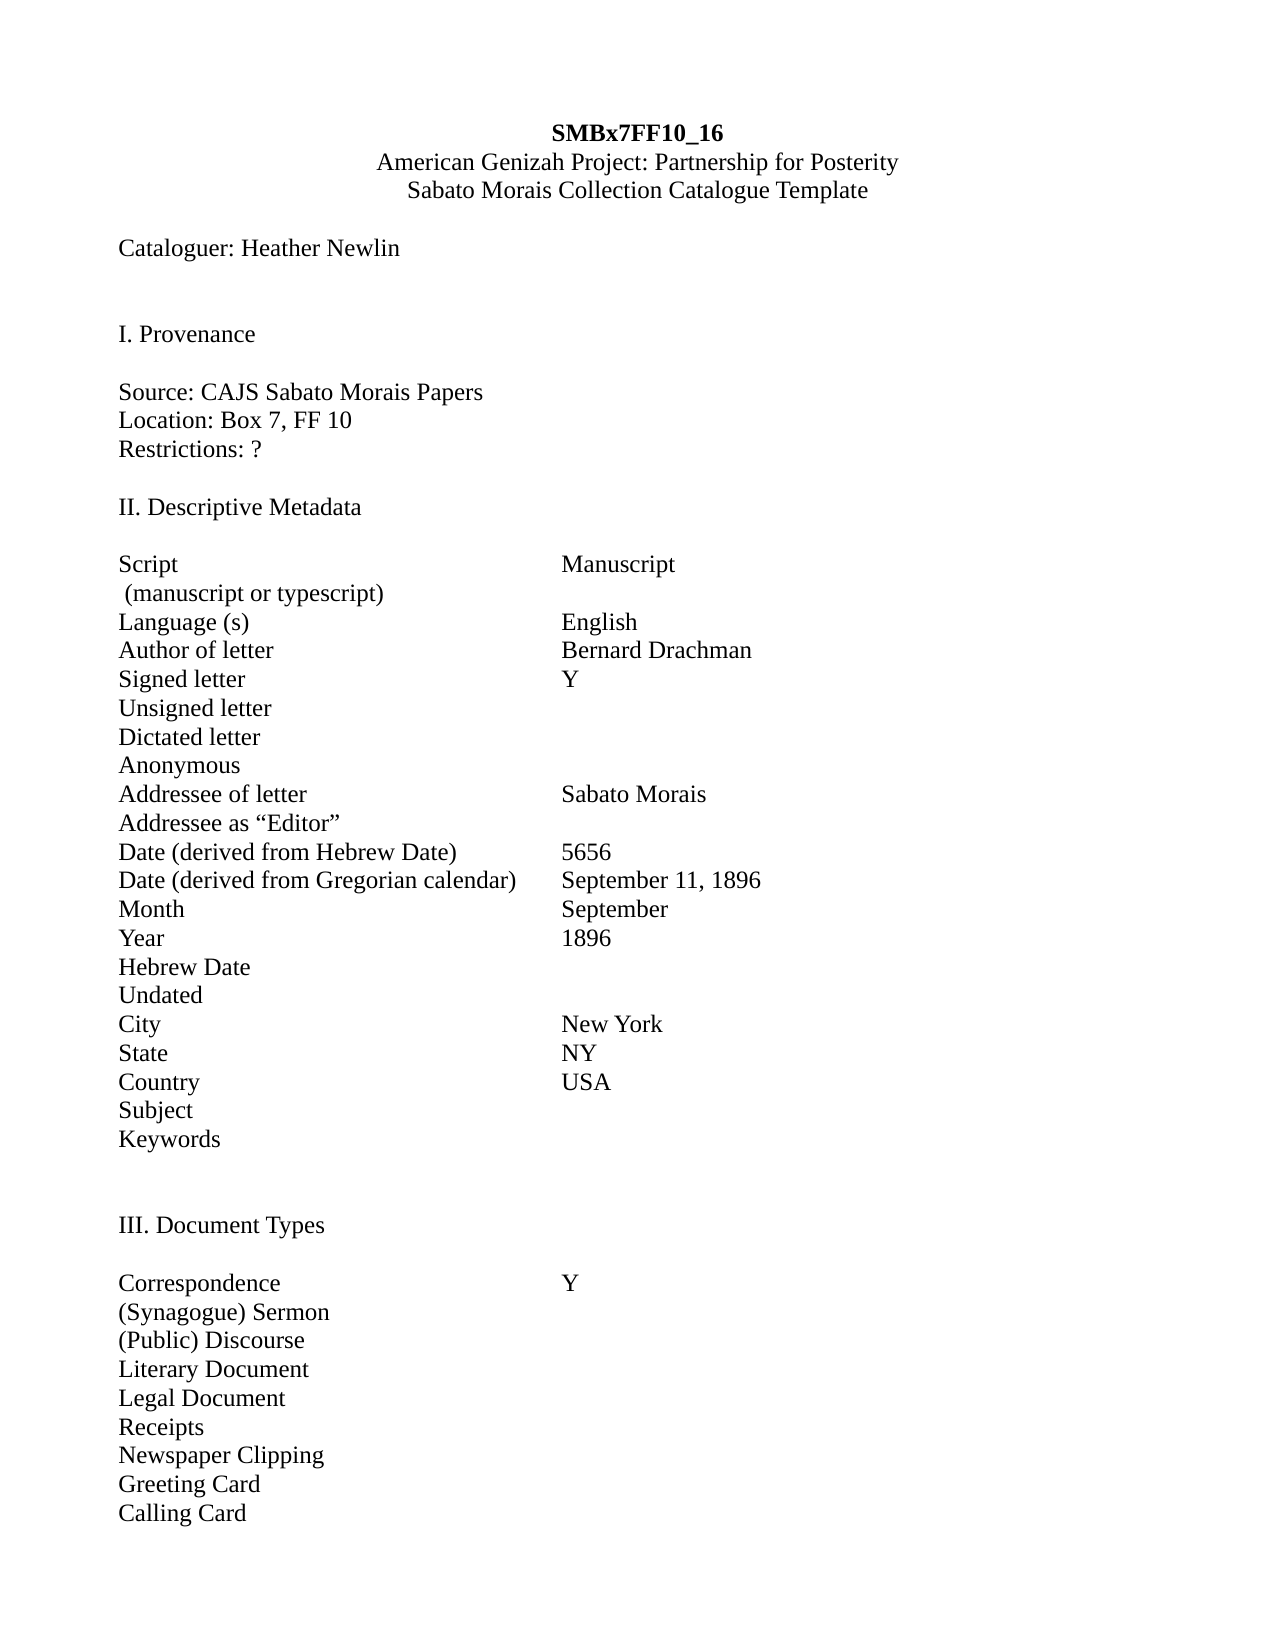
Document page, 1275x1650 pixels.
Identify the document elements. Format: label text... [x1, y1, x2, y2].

text (Synagogue) Sermon [118, 1297, 1157, 1326]
text Newspaper Clipping [118, 1441, 1157, 1469]
text Addressee as “Editor” [118, 808, 1157, 837]
text Restrictions: ? [118, 434, 1157, 463]
text American Genizah Project: Partnership for Posterity [118, 147, 1157, 176]
text Country USA [118, 1067, 1157, 1096]
text City New York [118, 1009, 1157, 1038]
text I. Provenance [118, 319, 1157, 348]
text Date (derived from Gregorian calendar) September 11, 1896 [118, 866, 1157, 894]
text Sabato Morais Collection Catalogue Template [118, 176, 1157, 204]
text Receipts [118, 1412, 1157, 1441]
text Greeting Card [118, 1469, 1157, 1498]
text (Public) Discourse [118, 1326, 1157, 1354]
text Calling Card [118, 1498, 1157, 1527]
text Month September [118, 894, 1157, 923]
text Literary Document [118, 1354, 1157, 1383]
text III. Document Types [118, 1211, 1157, 1239]
text Keywords [118, 1124, 1157, 1153]
text Language (s) English [118, 607, 1157, 636]
text Year 1896 [118, 923, 1157, 952]
text Correspondence Y [118, 1268, 1157, 1297]
text II. Descriptive Metadata [118, 492, 1157, 521]
text Source: CAJS Sabato Morais Papers [118, 377, 1157, 406]
text Location: Box 7, FF 10 [118, 406, 1157, 434]
text Script Manuscript [118, 549, 1157, 578]
text Unsigned letter [118, 693, 1157, 722]
text SMBx7FF10_16 [118, 118, 1157, 147]
text State NY [118, 1038, 1157, 1067]
text Dictated letter [118, 722, 1157, 751]
text Cataloguer: Heather Newlin [118, 233, 1157, 262]
text Author of letter Bernard Drachman [118, 636, 1157, 664]
text Signed letter Y [118, 664, 1157, 693]
text Hebrew Date [118, 952, 1157, 981]
text Legal Document [118, 1383, 1157, 1412]
text Subject [118, 1096, 1157, 1124]
text Anonymous [118, 751, 1157, 779]
text Date (derived from Hebrew Date) 5656 [118, 837, 1157, 866]
text Addressee of letter Sabato Morais [118, 779, 1157, 808]
text (manuscript or typescript) [118, 578, 1157, 607]
text Undated [118, 981, 1157, 1009]
